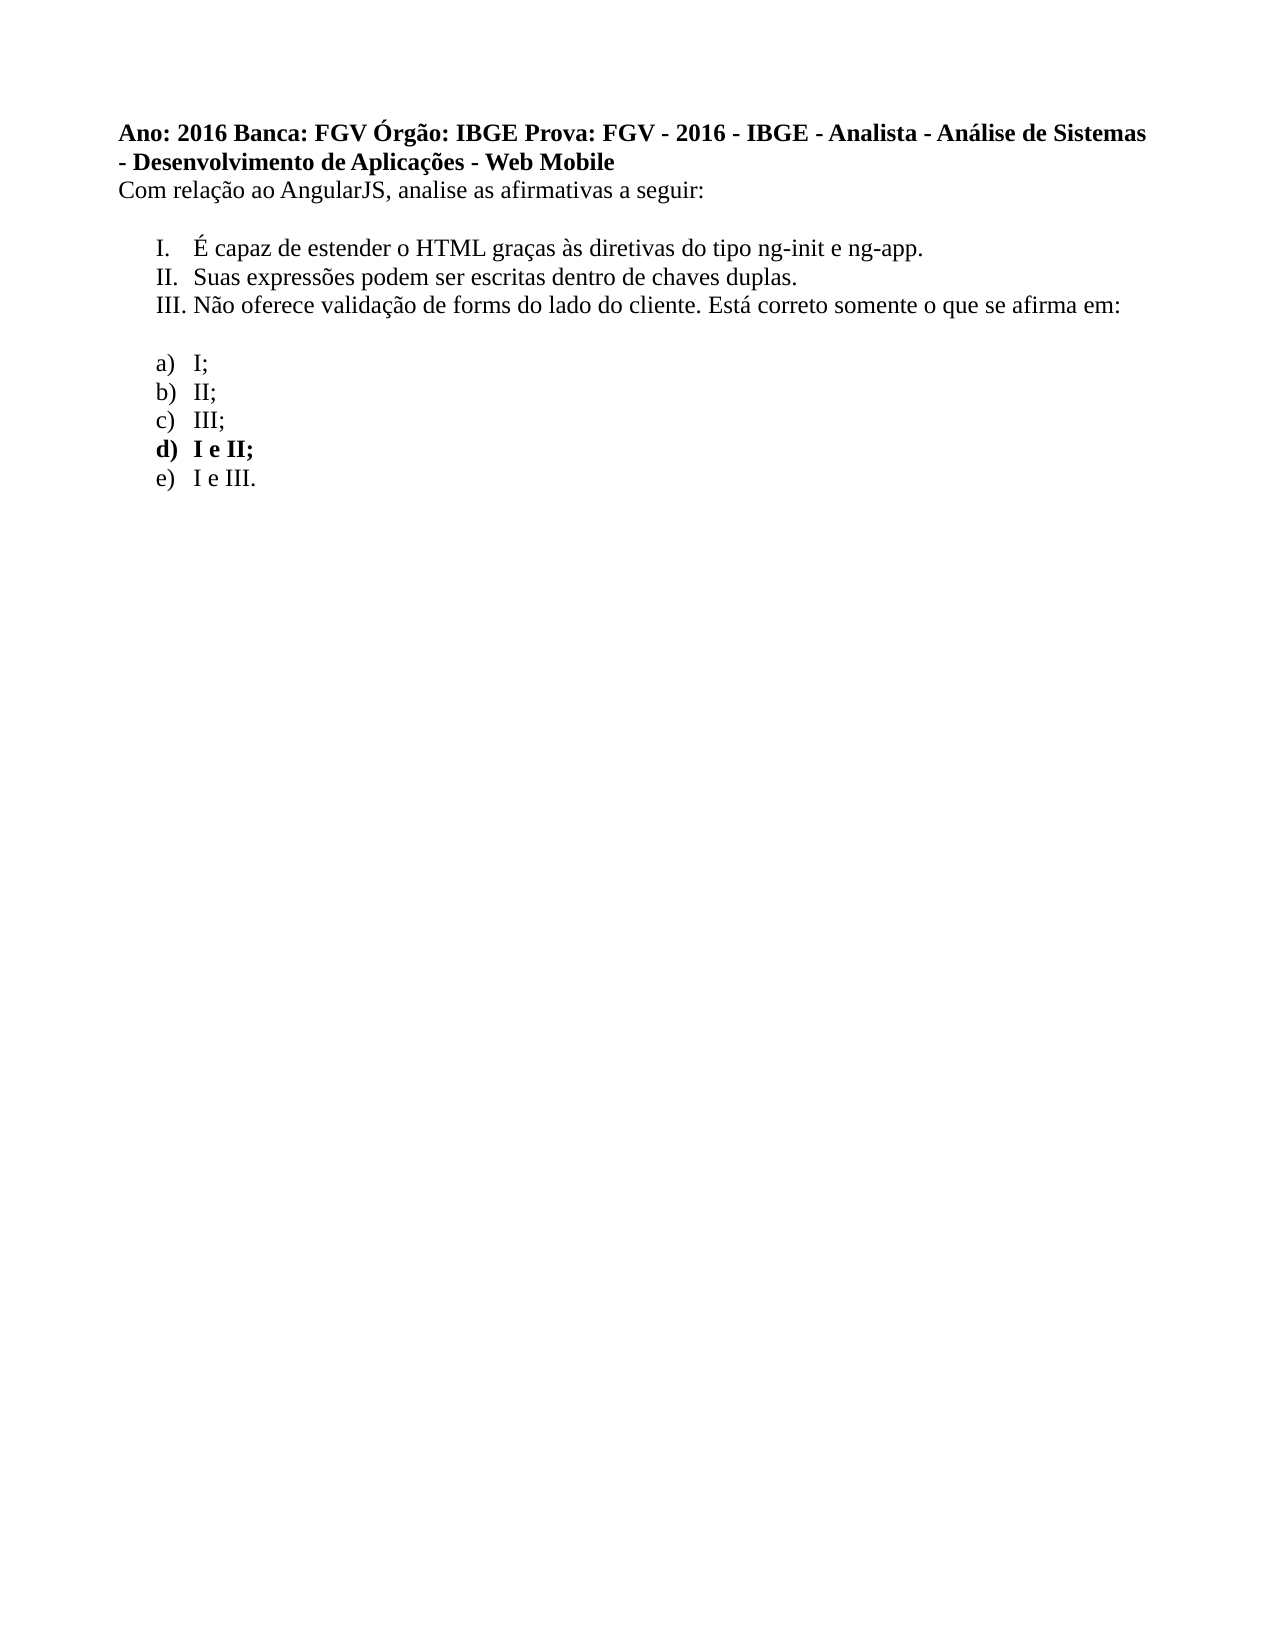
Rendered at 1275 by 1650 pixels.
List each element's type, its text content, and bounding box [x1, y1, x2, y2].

text Ano: 2016 Banca: FGV Órgão: IBGE Prova: FGV - 2016 - IBGE - Analista - Análise de Sistemas - Desenvolvimento de Aplicações - Web Mobile [118, 118, 1157, 176]
list Não oferece validação de forms do lado do cliente. Está correto somente o que se afirma em: [156, 291, 1157, 319]
list II; [156, 377, 1157, 406]
list Suas expressões podem ser escritas dentro de chaves duplas. [156, 262, 1157, 291]
text Com relação ao AngularJS, analise as afirmativas a seguir: [118, 176, 1157, 204]
list I; [156, 348, 1157, 377]
list É capaz de estender o HTML graças às diretivas do tipo ng-init e ng-app. [156, 233, 1157, 262]
list I e III. [156, 463, 1157, 492]
list I e II; [156, 434, 1157, 463]
list III; [156, 406, 1157, 434]
